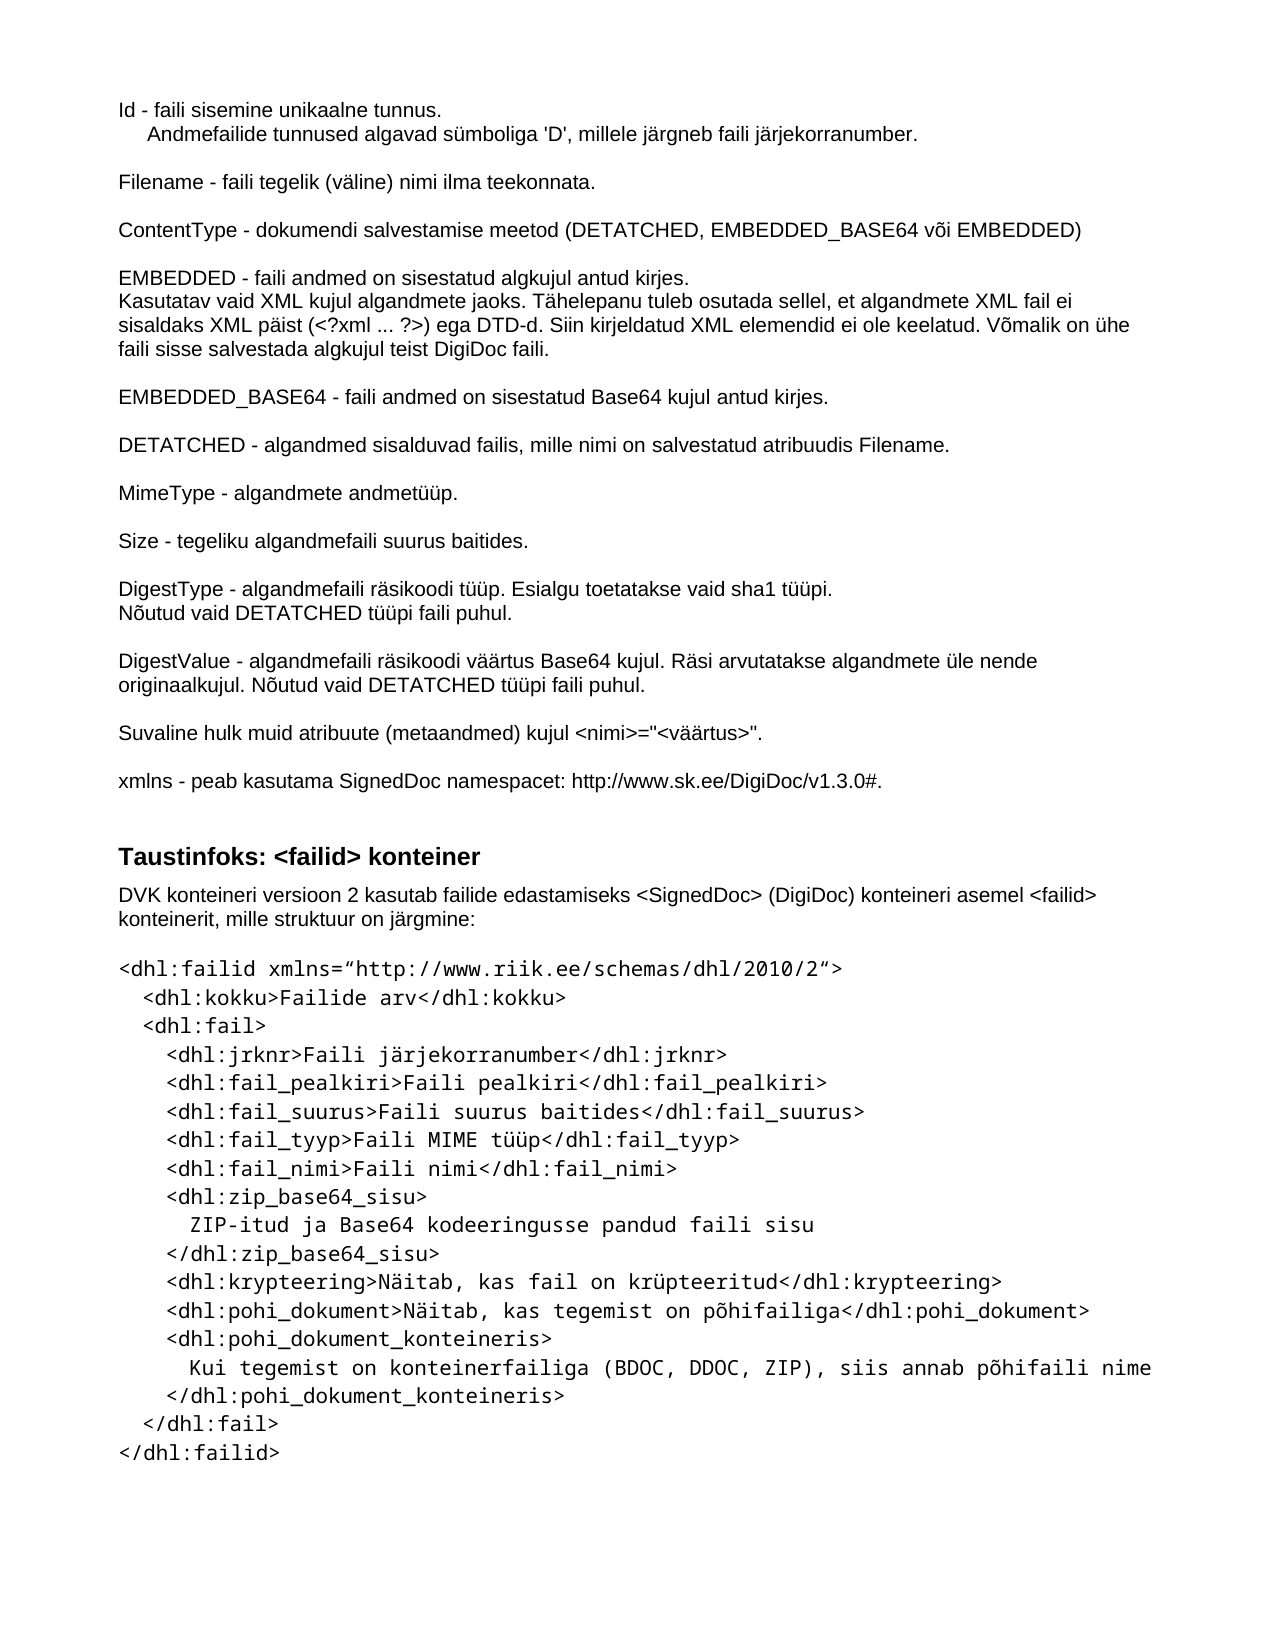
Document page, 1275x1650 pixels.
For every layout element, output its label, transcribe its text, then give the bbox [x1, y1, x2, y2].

text DigestValue - algandmefaili räsikoodi väärtus Base64 kujul. Räsi arvutatakse algandmete üle nende originaalkujul. Nõutud vaid DETATCHED tüüpi faili puhul. [118, 649, 1157, 697]
text <dhl:jrknr>Faili järjekorranumber</dhl:jrknr> [118, 1040, 1157, 1068]
text </dhl:fail> [118, 1409, 1157, 1438]
text Nõutud vaid DETATCHED tüüpi faili puhul. [118, 601, 1157, 625]
text EMBEDDED_BASE64 - faili andmed on sisestatud Base64 kujul antud kirjes. [118, 385, 1157, 409]
text <dhl:kokku>Failide arv</dhl:kokku> [118, 983, 1157, 1011]
text xmlns - peab kasutama SignedDoc namespacet: http://www.sk.ee/DigiDoc/v1.3.0#. [118, 768, 1157, 792]
text <dhl:fail_pealkiri>Faili pealkiri</dhl:fail_pealkiri> [118, 1068, 1157, 1097]
text ContentType - dokumendi salvestamise meetod (DETATCHED, EMBEDDED_BASE64 või EMBEDDED) [118, 217, 1157, 241]
text Kasutatav vaid XML kujul algandmete jaoks. Tähelepanu tuleb osutada sellel, et algandmete XML fail ei sisaldaks XML päist (<?xml ... ?>) ega DTD-d. Siin kirjeldatud XML elemendid ei ole keelatud. Võmalik on ühe faili sisse salvestada algkujul teist DigiDoc faili. [118, 289, 1157, 361]
text Size - tegeliku algandmefaili suurus baitides. [118, 529, 1157, 553]
text <dhl:fail> [118, 1011, 1157, 1040]
text <dhl:pohi_dokument>Näitab, kas tegemist on põhifailiga</dhl:pohi_dokument> [142, 1296, 1157, 1324]
text Kui tegemist on konteinerfailiga (BDOC, DDOC, ZIP), siis annab põhifaili nime [165, 1353, 1157, 1381]
text Suvaline hulk muid atribuute (metaandmed) kujul <nimi>="<väärtus>". [118, 721, 1157, 744]
text <dhl:krypteering>Näitab, kas fail on krüpteeritud</dhl:krypteering> [118, 1267, 1157, 1296]
text <dhl:fail_nimi>Faili nimi</dhl:fail_nimi> [118, 1154, 1157, 1182]
text DVK konteineri versioon 2 kasutab failide edastamiseks <SignedDoc> (DigiDoc) konteineri asemel <failid> konteinerit, mille struktuur on järgmine: [118, 883, 1157, 931]
subtitle Taustinfoks: <failid> konteiner [118, 841, 1157, 870]
text </dhl:failid> [118, 1438, 1157, 1466]
text </dhl:pohi_dokument_konteineris> [142, 1381, 1157, 1409]
text <dhl:failid xmlns=“http://www.riik.ee/schemas/dhl/2010/2“> [118, 954, 1157, 983]
text DigestType - algandmefaili räsikoodi tüüp. Esialgu toetatakse vaid sha1 tüüpi. [118, 577, 1157, 601]
text <dhl:fail_tyyp>Faili MIME tüüp</dhl:fail_tyyp> [118, 1125, 1157, 1154]
text Andmefailide tunnused algavad sümboliga 'D', millele järgneb faili järjekorranumber. [118, 122, 1157, 146]
text <dhl:pohi_dokument_konteineris> [142, 1324, 1157, 1353]
text MimeType - algandmete andmetüüp. [118, 481, 1157, 505]
text <dhl:zip_base64_sisu> [118, 1182, 1157, 1211]
text DETATCHED - algandmed sisalduvad failis, mille nimi on salvestatud atribuudis Filename. [118, 433, 1157, 457]
text Id - faili sisemine unikaalne tunnus. [118, 98, 1157, 122]
text <dhl:fail_suurus>Faili suurus baitides</dhl:fail_suurus> [118, 1097, 1157, 1125]
text EMBEDDED - faili andmed on sisestatud algkujul antud kirjes. [118, 265, 1157, 289]
text ZIP-itud ja Base64 kodeeringusse pandud faili sisu [165, 1211, 1157, 1239]
text Filename - faili tegelik (väline) nimi ilma teekonnata. [118, 169, 1157, 193]
text </dhl:zip_base64_sisu> [142, 1239, 1157, 1267]
